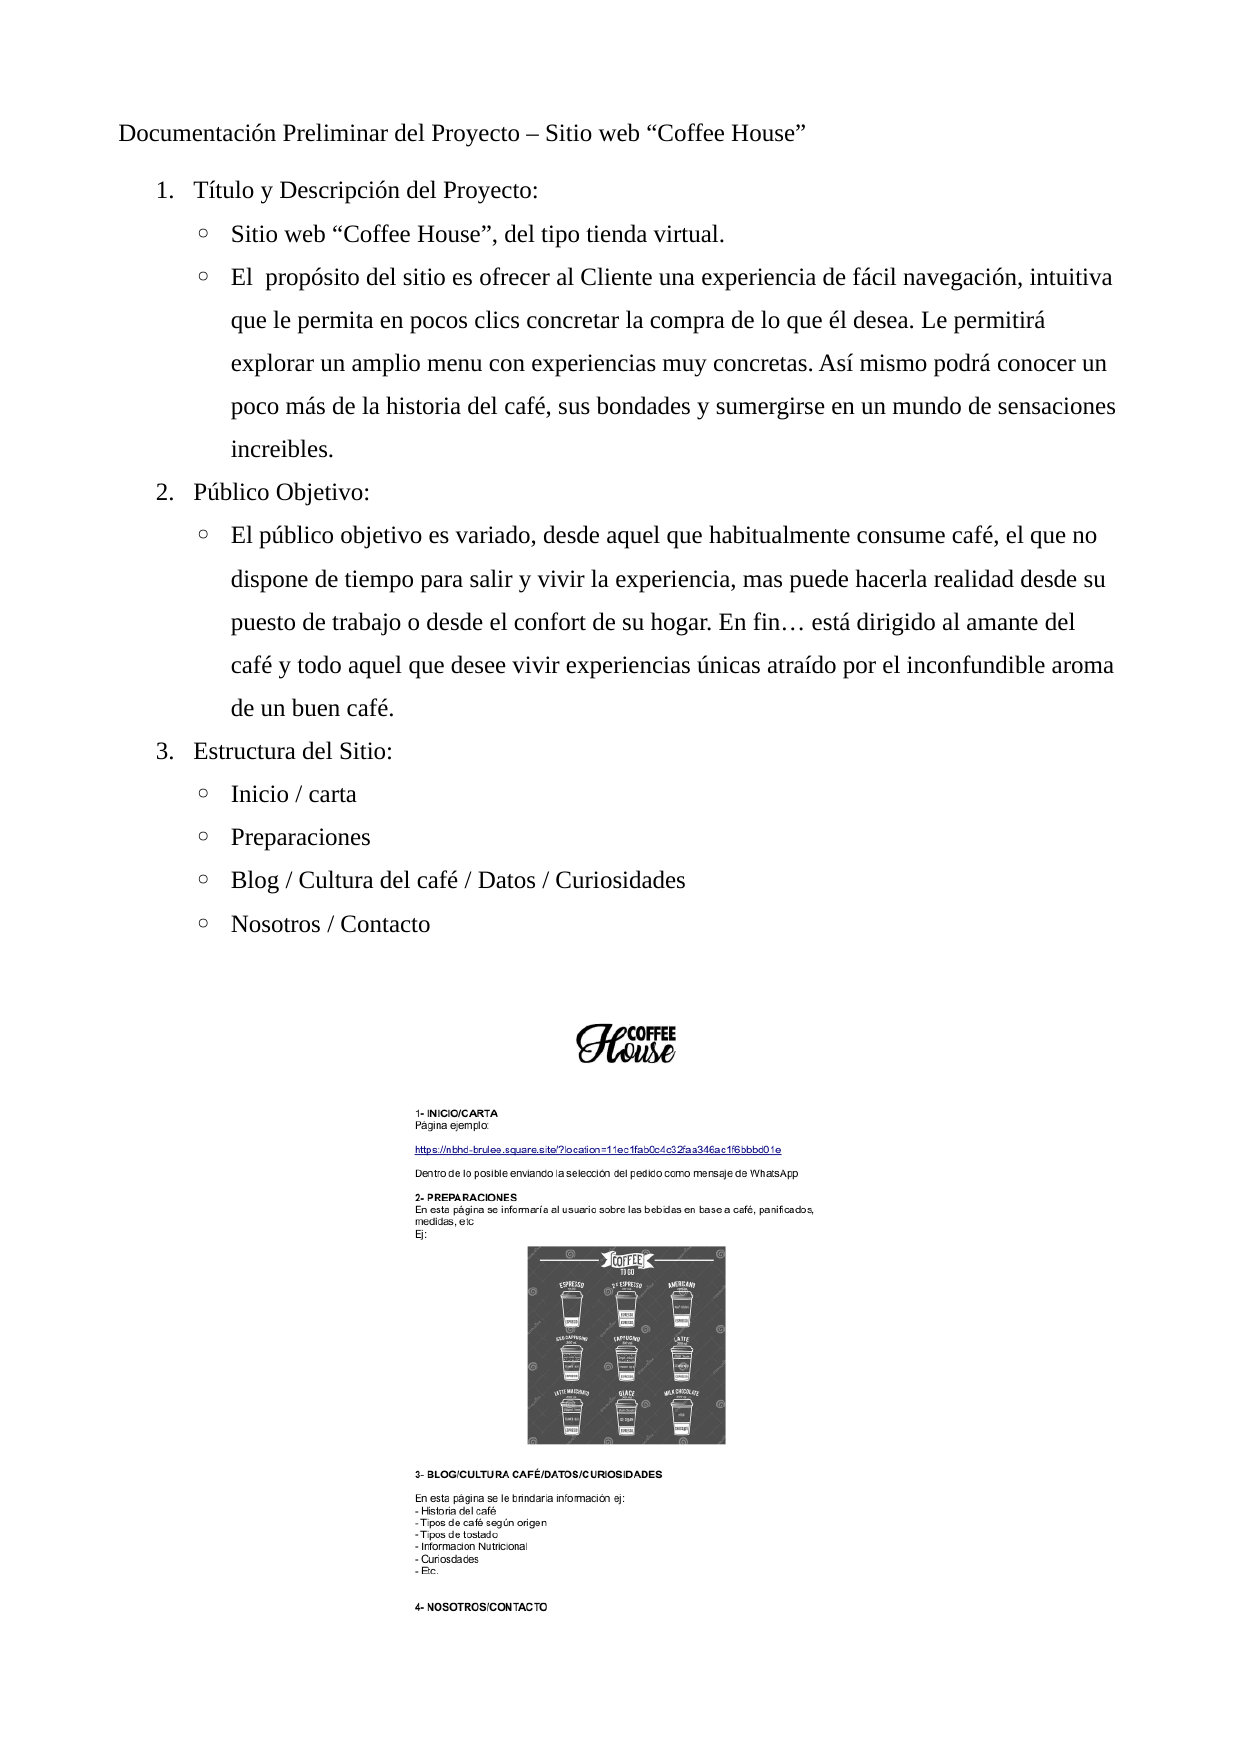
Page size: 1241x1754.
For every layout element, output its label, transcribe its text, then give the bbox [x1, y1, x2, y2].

list Público Objetivo: [156, 477, 1122, 506]
list Estructura del Sitio: [156, 736, 1122, 765]
list Nosotros / Contacto [193, 909, 1122, 937]
text Documentación Preliminar del Proyecto – Sitio web “Coffee House” [118, 118, 1122, 147]
list Blog / Cultura del café / Datos / Curiosidades [193, 866, 1122, 894]
list El propósito del sitio es ofrecer al Cliente una experiencia de fácil navegación, intuitiva que le permita en pocos clics concretar la compra de lo que él desea. Le permitirá explorar un amplio menu con experiencias muy concretas. Así mismo podrá conocer un poco más de la historia del café, sus bondades y sumergirse en un mundo de sensaciones increibles. [193, 262, 1122, 463]
list Preparaciones [193, 822, 1122, 851]
list Título y Descripción del Proyecto: [156, 176, 1122, 204]
list Sitio web “Coffee House”, del tipo tienda virtual. [193, 219, 1122, 247]
list El público objetivo es variado, desde aquel que habitualmente consume café, el que no dispone de tiempo para salir y vivir la experiencia, mas puede hacerla realidad desde su puesto de trabajo o desde el confort de su hogar. En fin… está dirigido al amante del café y todo aquel que desee vivir experiencias únicas atraído por el inconfundible aroma de un buen café. [193, 521, 1122, 722]
list Inicio / carta [193, 779, 1122, 808]
picture [399, 995, 841, 1642]
